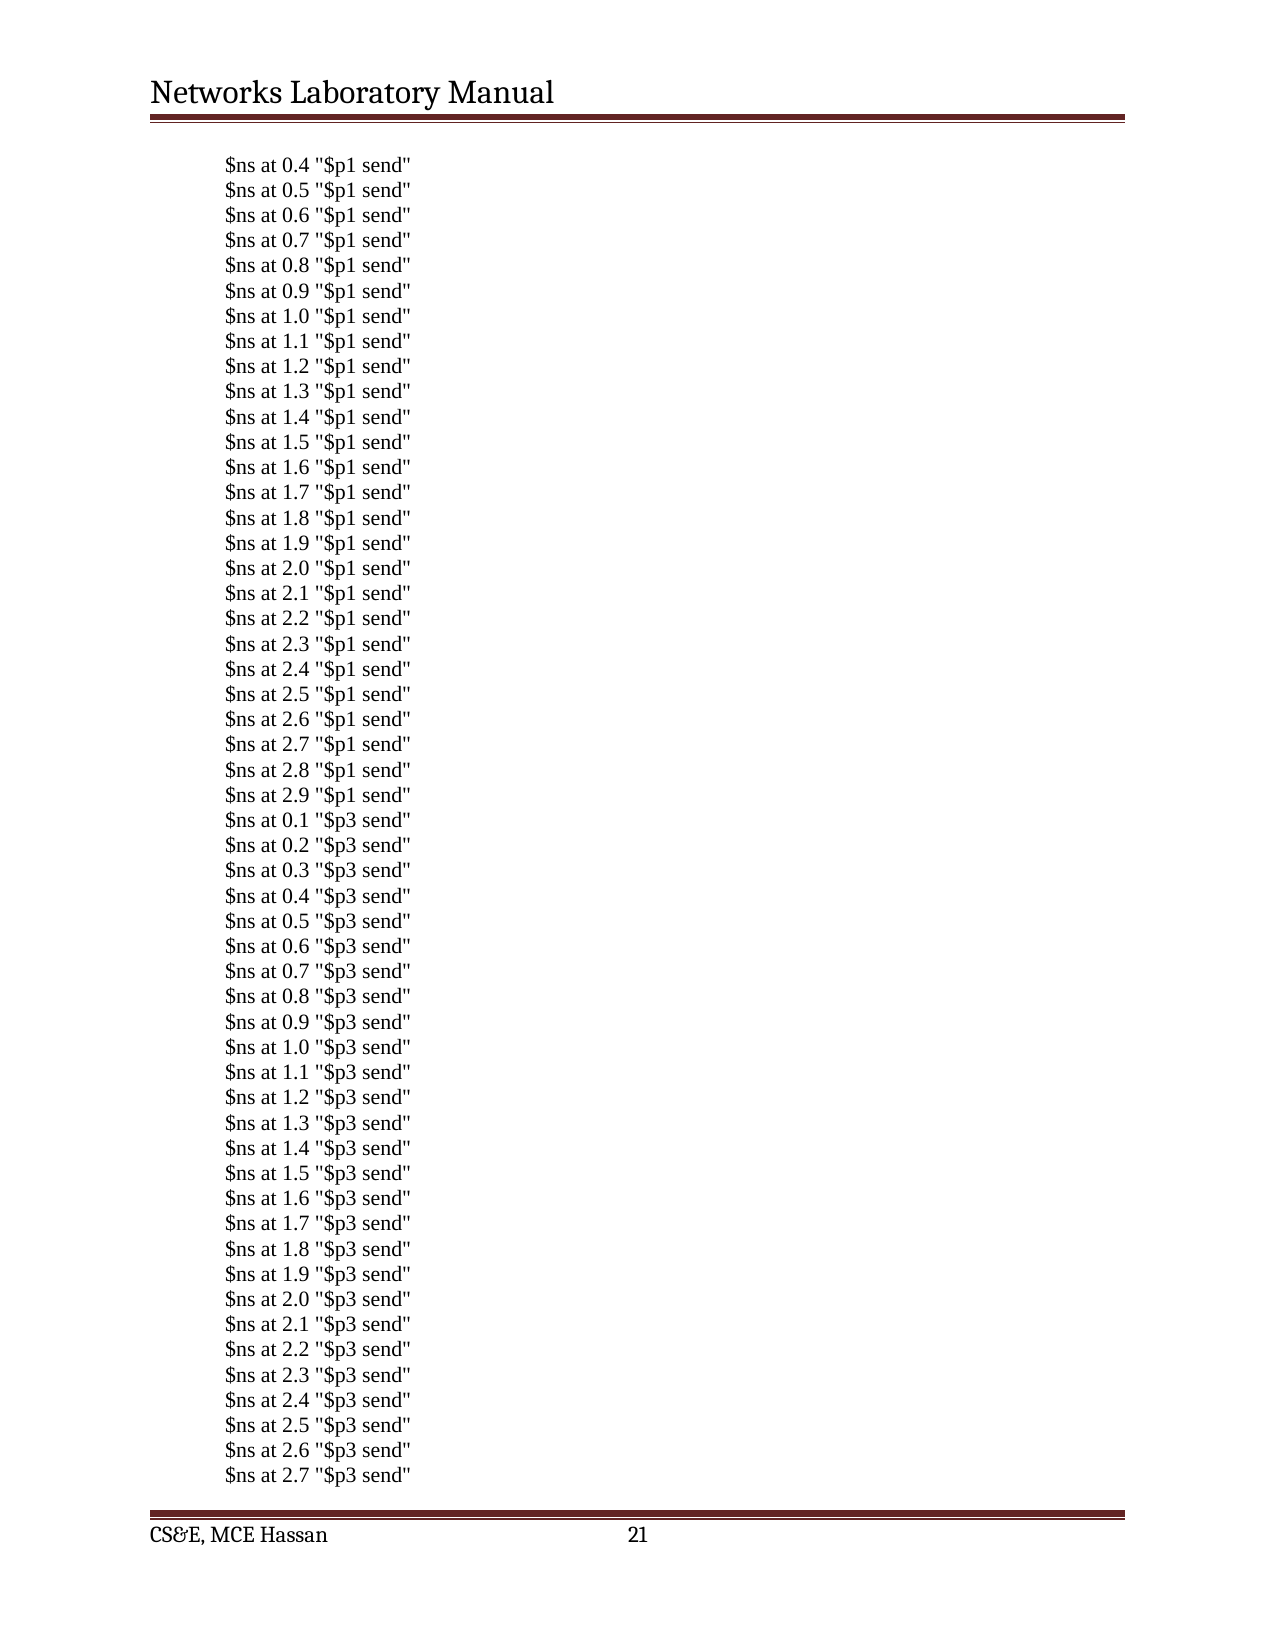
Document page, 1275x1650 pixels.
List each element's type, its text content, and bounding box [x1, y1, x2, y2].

text $ns at 2.2 "$p3 send" [225, 1336, 1125, 1362]
text $ns at 1.8 "$p1 send" [225, 504, 1125, 530]
text $ns at 2.1 "$p3 send" [225, 1311, 1125, 1336]
text $ns at 1.2 "$p1 send" [225, 353, 1125, 378]
text $ns at 0.4 "$p3 send" [225, 883, 1125, 908]
text $ns at 1.3 "$p3 send" [225, 1109, 1125, 1135]
text $ns at 0.8 "$p3 send" [225, 983, 1125, 1009]
text $ns at 2.5 "$p3 send" [225, 1412, 1125, 1437]
text $ns at 0.9 "$p3 send" [225, 1009, 1125, 1034]
text $ns at 1.6 "$p3 send" [225, 1185, 1125, 1210]
text $ns at 2.1 "$p1 send" [225, 580, 1125, 605]
text $ns at 2.0 "$p3 send" [225, 1286, 1125, 1311]
text $ns at 1.4 "$p3 send" [225, 1135, 1125, 1160]
text $ns at 2.3 "$p1 send" [225, 631, 1125, 656]
text $ns at 2.3 "$p3 send" [225, 1362, 1125, 1387]
text $ns at 1.5 "$p1 send" [225, 429, 1125, 454]
text $ns at 1.3 "$p1 send" [225, 378, 1125, 404]
text $ns at 0.6 "$p1 send" [225, 202, 1125, 227]
text $ns at 1.8 "$p3 send" [225, 1236, 1125, 1261]
text $ns at 0.2 "$p3 send" [225, 832, 1125, 857]
text $ns at 1.0 "$p3 send" [225, 1034, 1125, 1059]
text $ns at 1.7 "$p1 send" [225, 479, 1125, 504]
text $ns at 2.8 "$p1 send" [225, 757, 1125, 782]
text $ns at 0.7 "$p1 send" [225, 227, 1125, 252]
text $ns at 2.4 "$p3 send" [225, 1387, 1125, 1412]
text $ns at 0.5 "$p1 send" [225, 177, 1125, 202]
text $ns at 0.7 "$p3 send" [225, 958, 1125, 983]
text $ns at 2.7 "$p3 send" [225, 1462, 1125, 1488]
text $ns at 1.9 "$p1 send" [225, 530, 1125, 555]
text $ns at 2.5 "$p1 send" [225, 681, 1125, 706]
text $ns at 0.4 "$p1 send" [225, 152, 1125, 177]
text $ns at 0.8 "$p1 send" [225, 252, 1125, 278]
text $ns at 1.5 "$p3 send" [225, 1160, 1125, 1185]
text $ns at 2.4 "$p1 send" [225, 656, 1125, 681]
text $ns at 1.9 "$p3 send" [225, 1261, 1125, 1286]
text $ns at 0.3 "$p3 send" [225, 857, 1125, 883]
text $ns at 1.6 "$p1 send" [225, 454, 1125, 479]
text $ns at 1.0 "$p1 send" [225, 303, 1125, 328]
text $ns at 2.9 "$p1 send" [225, 782, 1125, 807]
text $ns at 1.2 "$p3 send" [225, 1084, 1125, 1109]
text $ns at 1.7 "$p3 send" [225, 1210, 1125, 1236]
text $ns at 2.6 "$p1 send" [225, 706, 1125, 731]
text $ns at 0.1 "$p3 send" [225, 807, 1125, 832]
text $ns at 1.4 "$p1 send" [225, 404, 1125, 429]
text $ns at 2.0 "$p1 send" [225, 555, 1125, 580]
text $ns at 2.2 "$p1 send" [225, 605, 1125, 631]
text $ns at 0.5 "$p3 send" [225, 908, 1125, 933]
text $ns at 1.1 "$p3 send" [225, 1059, 1125, 1084]
text $ns at 1.1 "$p1 send" [225, 328, 1125, 353]
text $ns at 2.7 "$p1 send" [225, 731, 1125, 757]
text $ns at 2.6 "$p3 send" [225, 1437, 1125, 1462]
text $ns at 0.6 "$p3 send" [225, 933, 1125, 958]
text $ns at 0.9 "$p1 send" [225, 278, 1125, 303]
